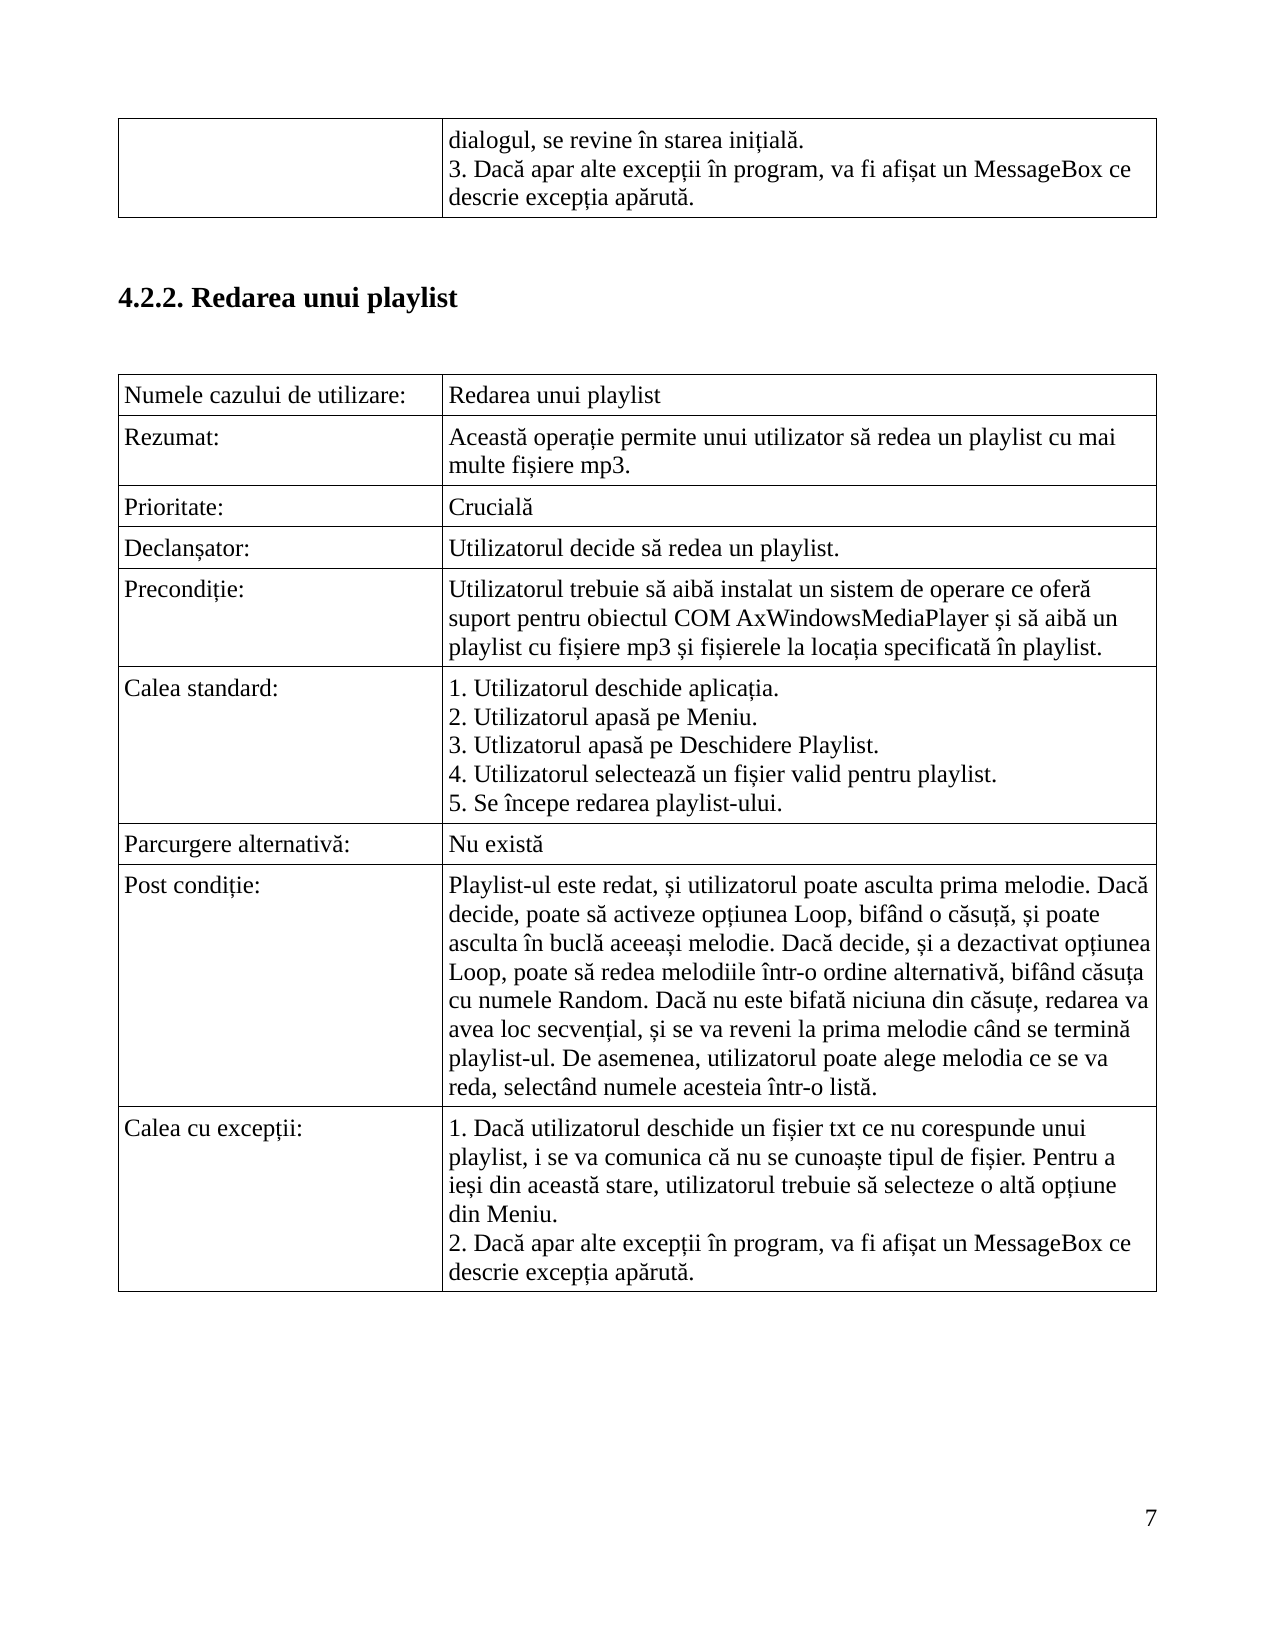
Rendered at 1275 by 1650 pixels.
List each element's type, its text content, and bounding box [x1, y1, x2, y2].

table_cell Parcurgere alternativă: [119, 824, 442, 864]
table_cell Nu există [443, 824, 1156, 864]
table_cell Această operație permite unui utilizator să redea un playlist cu mai multe fișiere mp3. [443, 416, 1156, 485]
table_cell dialogul, se revine în starea inițială. 3. Dacă apar alte excepții în program, va fi afișat un MessageBox ce descrie excepția apărută. [443, 119, 1156, 217]
table_cell Rezumat: [119, 416, 442, 485]
table_cell Crucială [443, 486, 1156, 526]
table_cell Prioritate: [119, 486, 442, 526]
table_cell Post condiție: [119, 865, 442, 1106]
table_cell [119, 119, 442, 217]
table_header Numele cazului de utilizare: [119, 375, 442, 415]
table_cell 1. Dacă utilizatorul deschide un fișier txt ce nu corespunde unui playlist, i se va comunica că nu se cunoaște tipul de fișier. Pentru a ieși din această stare, utilizatorul trebuie să selecteze o altă opțiune din Meniu. 2. Dacă apar alte excepții în program, va fi afișat un MessageBox ce descrie excepția apărută. [443, 1107, 1156, 1291]
table_cell Calea cu excepții: [119, 1107, 442, 1291]
table_header Redarea unui playlist [443, 375, 1156, 415]
table_cell 1. Utilizatorul deschide aplicația. 2. Utilizatorul apasă pe Meniu. 3. Utlizatorul apasă pe Deschidere Playlist. 4. Utilizatorul selectează un fișier valid pentru playlist. 5. Se începe redarea playlist-ului. [443, 667, 1156, 822]
table_cell Declanșator: [119, 527, 442, 567]
table_cell Utilizatorul decide să redea un playlist. [443, 527, 1156, 567]
table_cell Utilizatorul trebuie să aibă instalat un sistem de operare ce oferă suport pentru obiectul COM AxWindowsMediaPlayer și să aibă un playlist cu fișiere mp3 și fișierele la locația specificată în playlist. [443, 569, 1156, 666]
table_cell Precondiție: [119, 569, 442, 666]
table_cell Calea standard: [119, 667, 442, 822]
subtitle 4.2.2. Redarea unui playlist [118, 280, 1157, 314]
table_cell Playlist-ul este redat, și utilizatorul poate asculta prima melodie. Dacă decide, poate să activeze opțiunea Loop, bifând o căsuță, și poate asculta în buclă aceeași melodie. Dacă decide, și a dezactivat opțiunea Loop, poate să redea melodiile într-o ordine alternativă, bifând căsuța cu numele Random. Dacă nu este bifată niciuna din căsuțe, redarea va avea loc secvențial, și se va reveni la prima melodie când se termină playlist-ul. De asemenea, utilizatorul poate alege melodia ce se va reda, selectând numele acesteia într-o listă. [443, 865, 1156, 1106]
